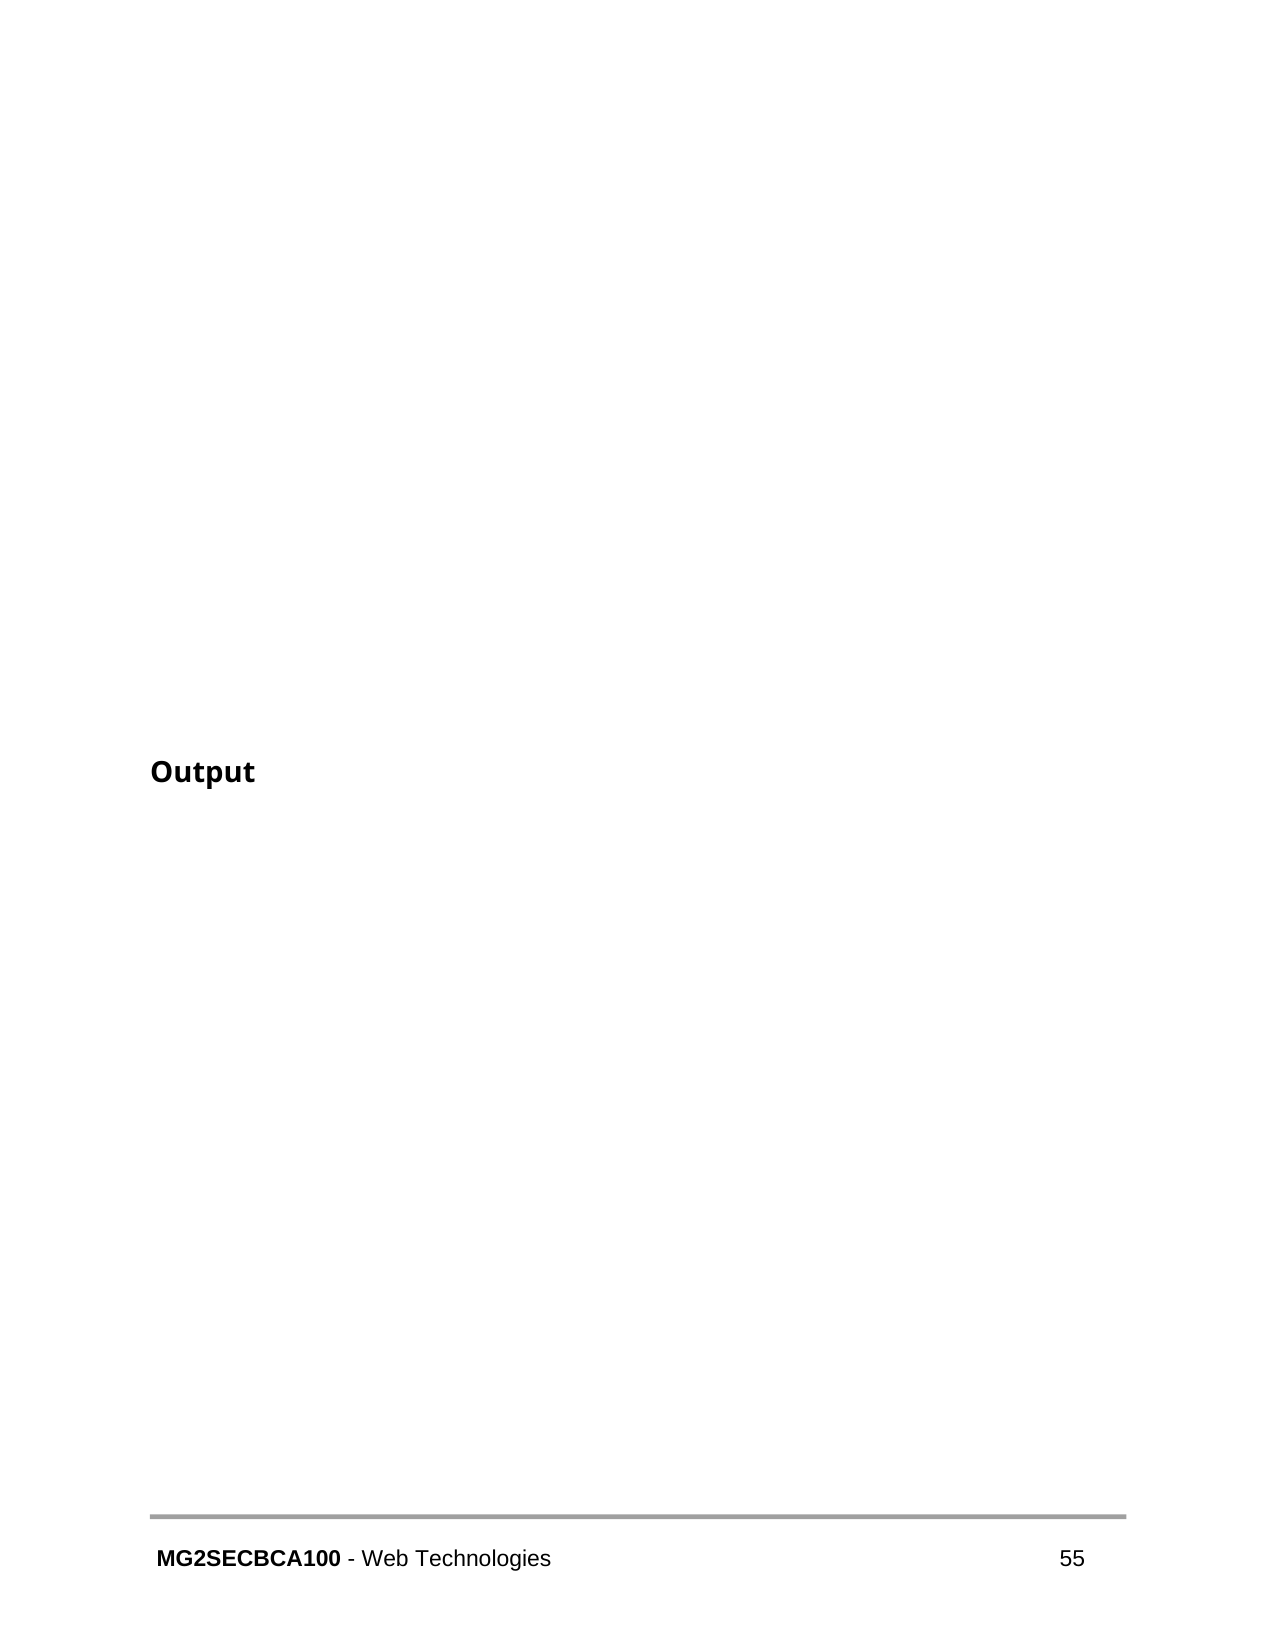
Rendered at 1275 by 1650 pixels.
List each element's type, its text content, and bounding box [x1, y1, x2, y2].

text Output [150, 751, 1125, 791]
